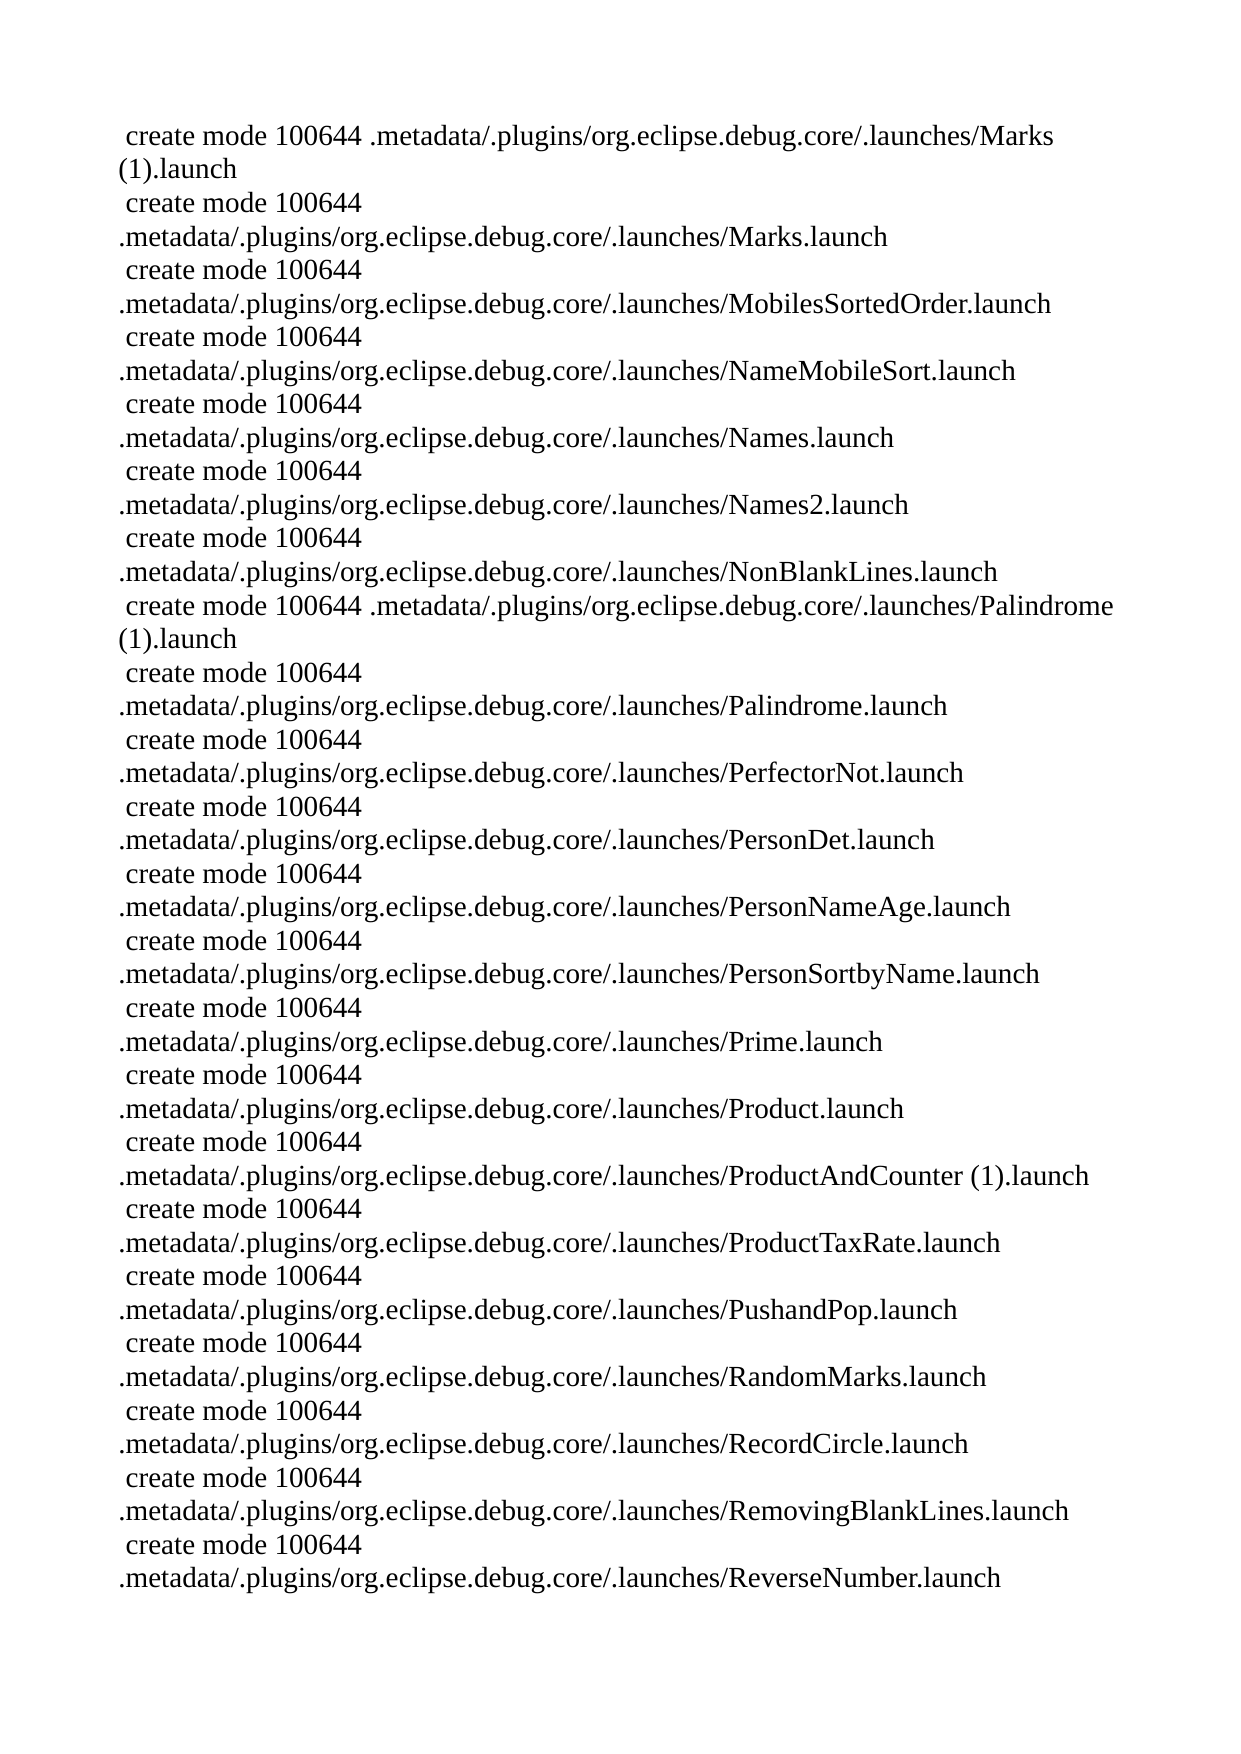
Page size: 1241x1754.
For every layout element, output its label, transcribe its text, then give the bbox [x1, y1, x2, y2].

text create mode 100644 .metadata/.plugins/org.eclipse.debug.core/.launches/PersonSortbyName.launch [118, 923, 1122, 990]
text create mode 100644 .metadata/.plugins/org.eclipse.debug.core/.launches/PersonDet.launch [118, 789, 1122, 856]
text create mode 100644 .metadata/.plugins/org.eclipse.debug.core/.launches/Names2.launch [118, 453, 1122, 521]
text create mode 100644 .metadata/.plugins/org.eclipse.debug.core/.launches/RecordCircle.launch [118, 1393, 1122, 1460]
text create mode 100644 .metadata/.plugins/org.eclipse.debug.core/.launches/RemovingBlankLines.launch [118, 1460, 1122, 1527]
text create mode 100644 .metadata/.plugins/org.eclipse.debug.core/.launches/RandomMarks.launch [118, 1326, 1122, 1393]
text create mode 100644 .metadata/.plugins/org.eclipse.debug.core/.launches/Prime.launch [118, 990, 1122, 1057]
text create mode 100644 .metadata/.plugins/org.eclipse.debug.core/.launches/NameMobileSort.launch [118, 319, 1122, 386]
text create mode 100644 .metadata/.plugins/org.eclipse.debug.core/.launches/NonBlankLines.launch [118, 521, 1122, 588]
text create mode 100644 .metadata/.plugins/org.eclipse.debug.core/.launches/Marks (1).launch [118, 118, 1122, 185]
text create mode 100644 .metadata/.plugins/org.eclipse.debug.core/.launches/Palindrome (1).launch [118, 588, 1122, 655]
text create mode 100644 .metadata/.plugins/org.eclipse.debug.core/.launches/Product.launch [118, 1057, 1122, 1124]
text create mode 100644 .metadata/.plugins/org.eclipse.debug.core/.launches/Names.launch [118, 386, 1122, 453]
text create mode 100644 .metadata/.plugins/org.eclipse.debug.core/.launches/PersonNameAge.launch [118, 856, 1122, 923]
text create mode 100644 .metadata/.plugins/org.eclipse.debug.core/.launches/PerfectorNot.launch [118, 722, 1122, 789]
text create mode 100644 .metadata/.plugins/org.eclipse.debug.core/.launches/Palindrome.launch [118, 655, 1122, 722]
text create mode 100644 .metadata/.plugins/org.eclipse.debug.core/.launches/ReverseNumber.launch [118, 1527, 1122, 1594]
text create mode 100644 .metadata/.plugins/org.eclipse.debug.core/.launches/MobilesSortedOrder.launch [118, 252, 1122, 319]
text create mode 100644 .metadata/.plugins/org.eclipse.debug.core/.launches/Marks.launch [118, 185, 1122, 252]
text create mode 100644 .metadata/.plugins/org.eclipse.debug.core/.launches/ProductAndCounter (1).launch [118, 1124, 1122, 1191]
text create mode 100644 .metadata/.plugins/org.eclipse.debug.core/.launches/PushandPop.launch [118, 1258, 1122, 1326]
text create mode 100644 .metadata/.plugins/org.eclipse.debug.core/.launches/ProductTaxRate.launch [118, 1191, 1122, 1258]
